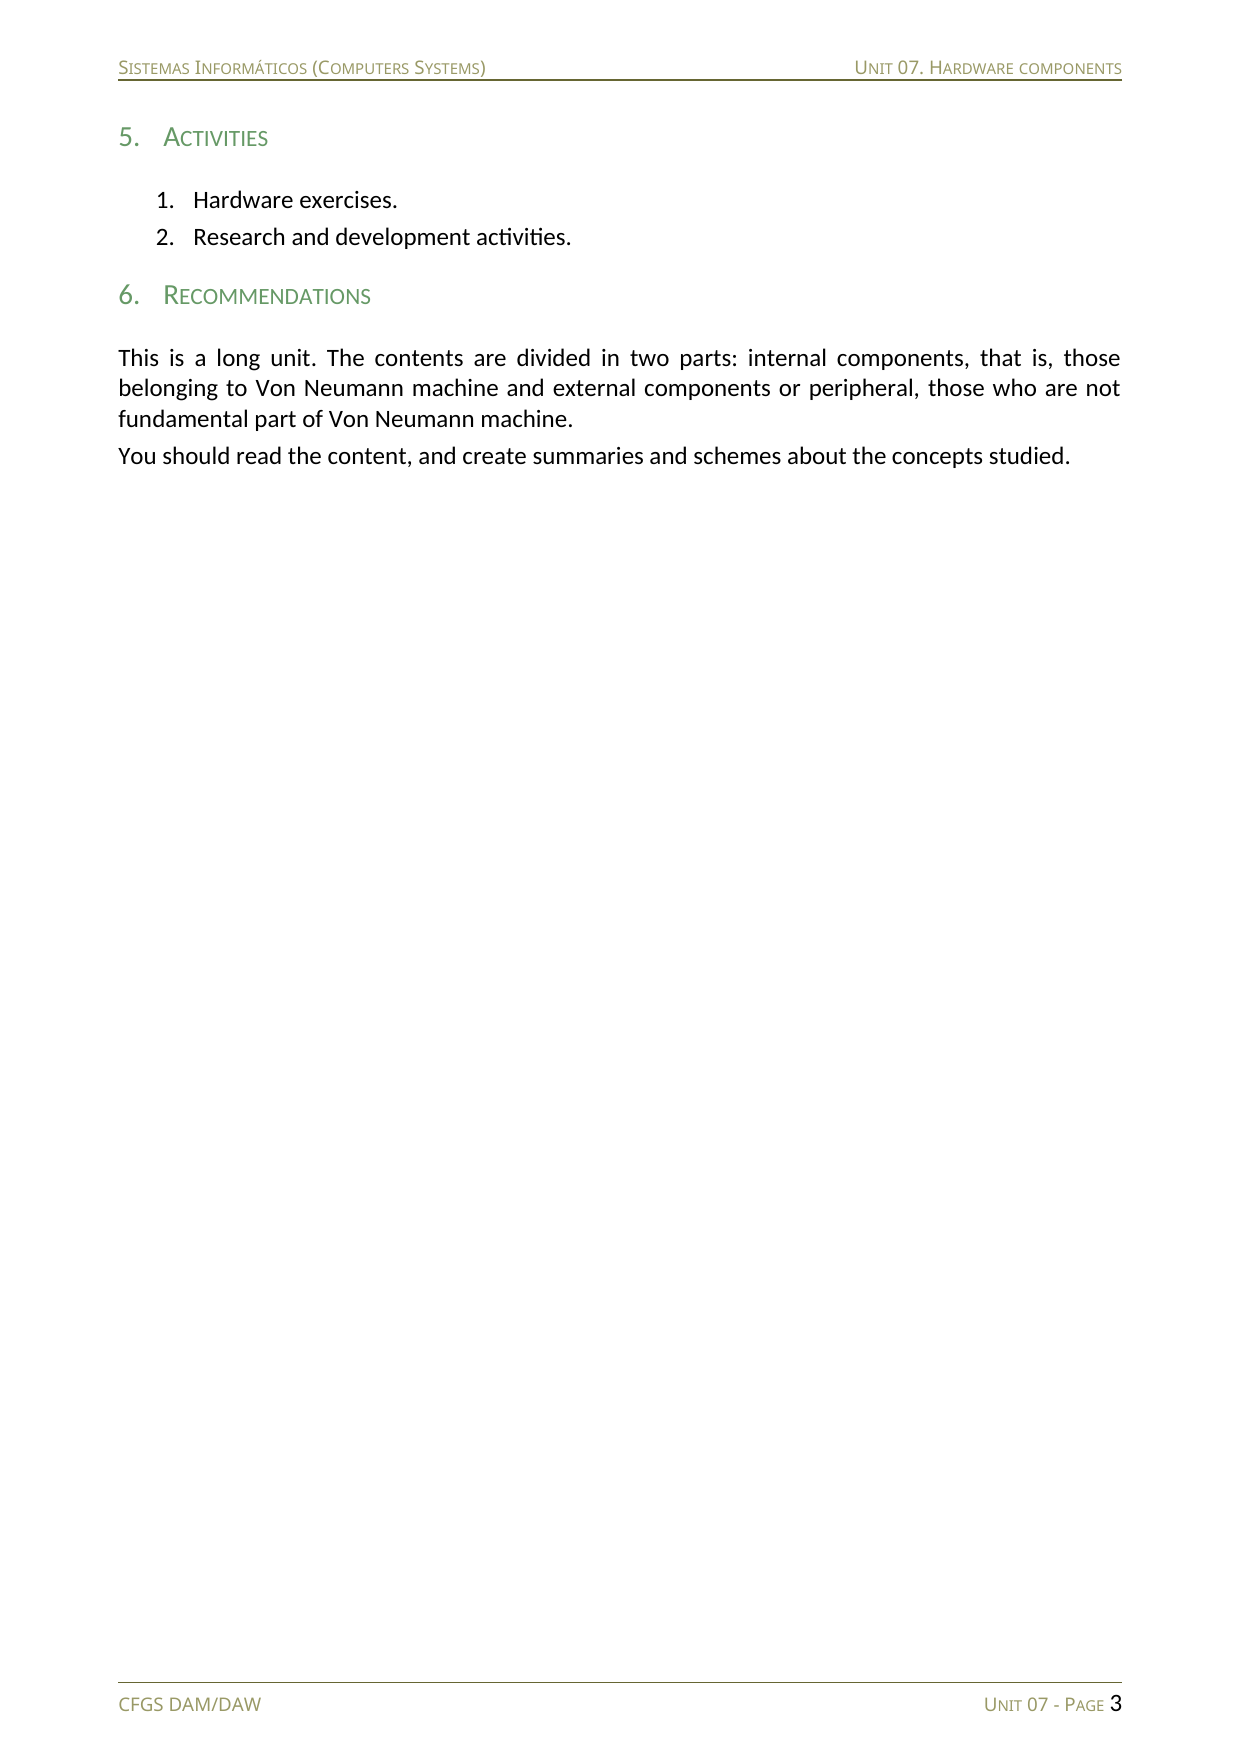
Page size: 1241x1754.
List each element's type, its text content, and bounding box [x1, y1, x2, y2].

text This is a long unit. The contents are divided in two parts: internal components, that is, those belonging to Von Neumann machine and external components or peripheral, those who are not fundamental part of Von Neumann machine. [118, 342, 1122, 433]
subtitle Recommendations [118, 276, 1122, 312]
list Research and development activities. [156, 221, 1122, 251]
text You should read the content, and create summaries and schemes about the concepts studied. [118, 440, 1122, 470]
list Hardware exercises. [156, 184, 1122, 214]
subtitle Activities [118, 118, 1122, 154]
